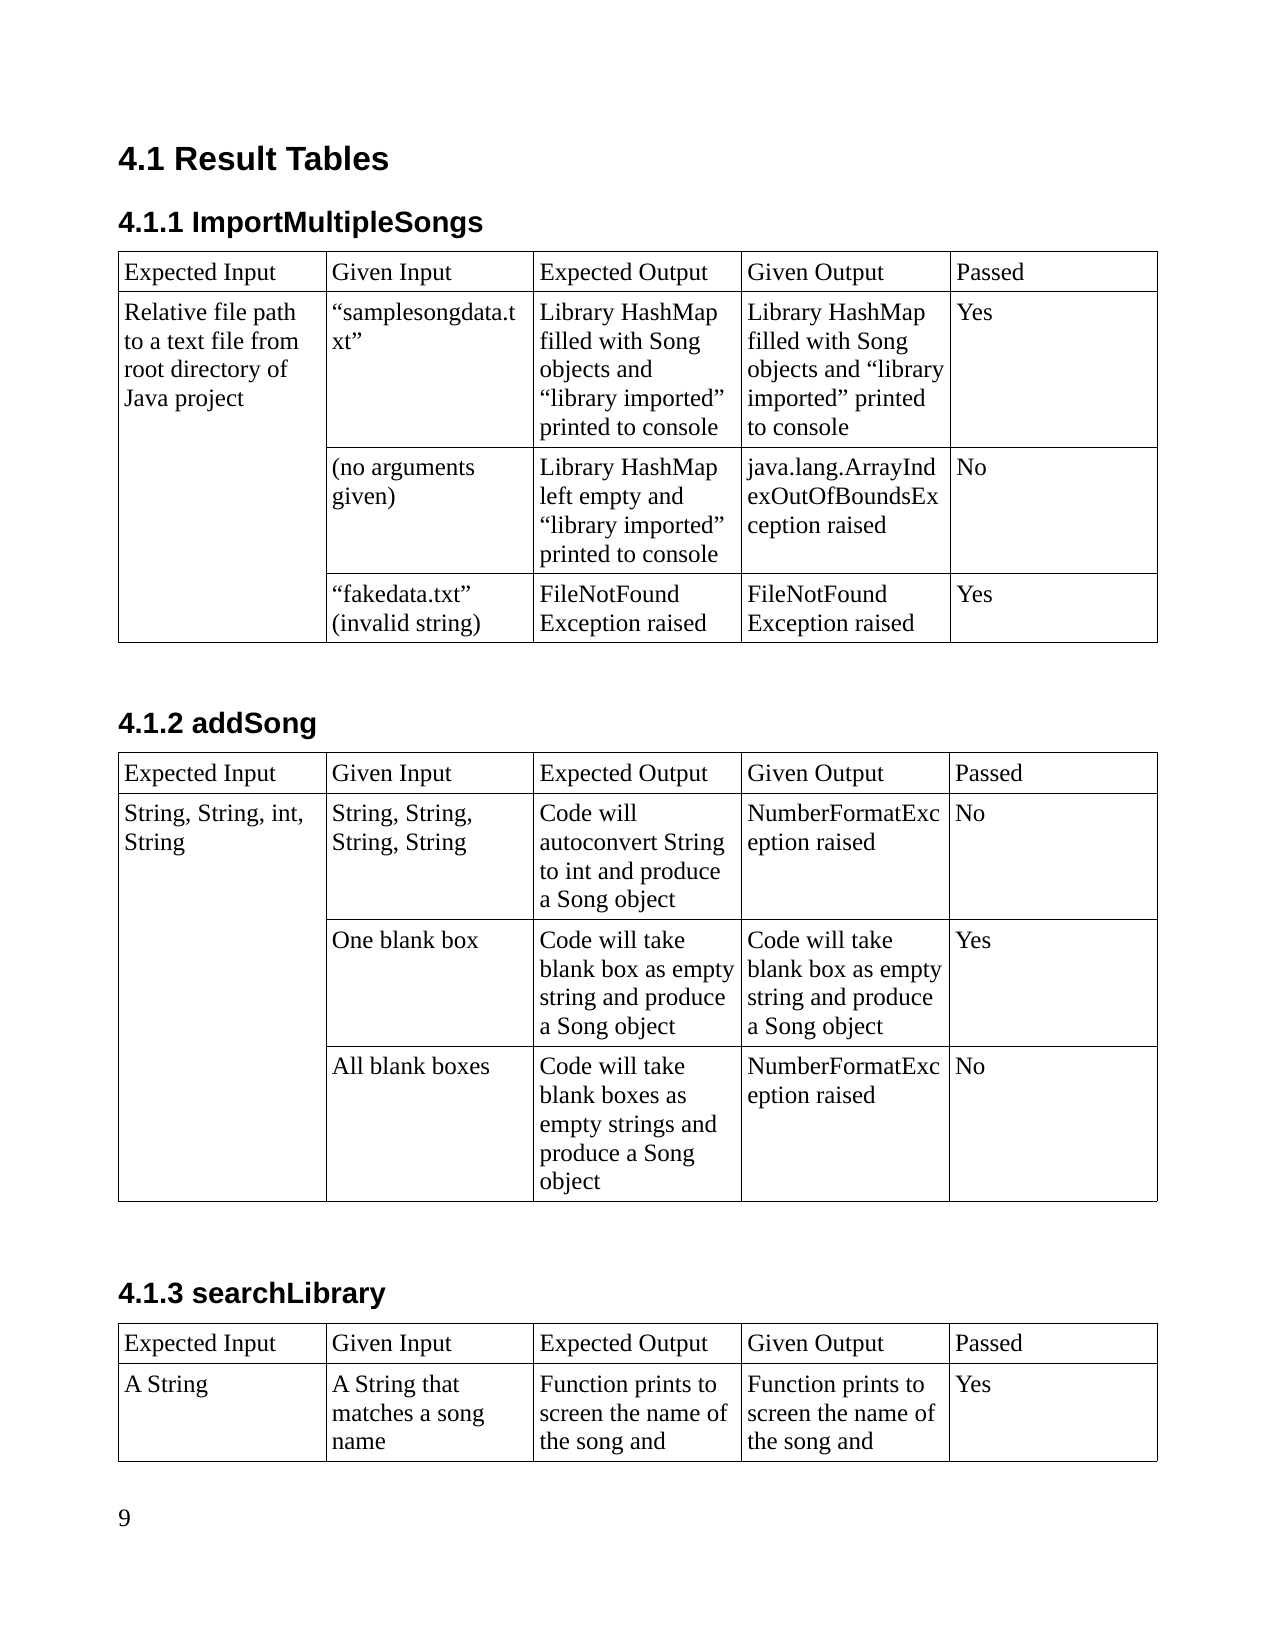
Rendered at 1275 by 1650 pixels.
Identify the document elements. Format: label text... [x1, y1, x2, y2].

table_header Expected Output [534, 753, 741, 792]
table_cell Code will take blank box as empty string and produce a Song object [742, 920, 949, 1046]
table_header Given Input [327, 1324, 533, 1363]
table_cell One blank box [327, 920, 533, 1046]
table_cell FileNotFound Exception raised [534, 574, 741, 642]
subtitle 4.1.1 ImportMultipleSongs [118, 205, 1157, 238]
table_cell Code will take blank box as empty string and produce a Song object [534, 920, 741, 1046]
table_header Given Output [742, 753, 949, 792]
table_cell No [950, 794, 1157, 919]
table_cell FileNotFound Exception raised [742, 574, 950, 642]
table_cell Function prints to screen the name of the song and [534, 1364, 741, 1461]
table_header Given Output [742, 1324, 949, 1363]
table_header Expected Output [534, 1324, 741, 1363]
table_cell Code will autoconvert String to int and produce a Song object [534, 794, 741, 919]
table_cell Library HashMap filled with Song objects and “library imported” printed to console [742, 292, 950, 447]
table_header Given Input [327, 753, 533, 792]
table_cell String, String, String, String [327, 794, 533, 919]
table_header Expected Input [119, 252, 326, 291]
table_header Passed [951, 252, 1157, 291]
table_cell Code will take blank boxes as empty strings and produce a Song object [534, 1047, 741, 1201]
table_cell All blank boxes [327, 1047, 533, 1201]
table_cell A String [119, 1364, 326, 1461]
subtitle 4.1.3 searchLibrary [118, 1276, 1157, 1310]
subtitle 4.1 Result Tables [118, 139, 1157, 178]
table_header Passed [950, 1324, 1157, 1363]
table_cell NumberFormatException raised [742, 1047, 949, 1201]
table_cell Yes [950, 1364, 1157, 1461]
table_cell No [950, 1047, 1157, 1201]
table_cell Yes [950, 920, 1157, 1046]
subtitle 4.1.2 addSong [118, 706, 1157, 740]
table_cell Yes [951, 574, 1157, 642]
table_cell “fakedata.txt” (invalid string) [327, 574, 533, 642]
table_cell No [951, 448, 1157, 573]
table_cell “samplesongdata.txt” [327, 292, 533, 447]
table_header Expected Input [119, 753, 326, 792]
table_header Given Output [742, 252, 950, 291]
table_cell java.lang.ArrayIndexOutOfBoundsException raised [742, 448, 950, 573]
table_cell Library HashMap left empty and “library imported” printed to console [534, 448, 741, 573]
table_cell Yes [951, 292, 1157, 447]
table_header Expected Output [534, 252, 741, 291]
table_cell Function prints to screen the name of the song and [742, 1364, 949, 1461]
table_cell A String that matches a song name [327, 1364, 533, 1461]
table_cell NumberFormatException raised [742, 794, 949, 919]
table_header Passed [950, 753, 1157, 792]
table_cell String, String, int, String [119, 794, 326, 1201]
table_cell Library HashMap filled with Song objects and “library imported” printed to console [534, 292, 741, 447]
table_cell (no arguments given) [327, 448, 533, 573]
table_cell Relative file path to a text file from root directory of Java project [119, 292, 326, 642]
table_header Expected Input [119, 1324, 326, 1363]
table_header Given Input [327, 252, 533, 291]
